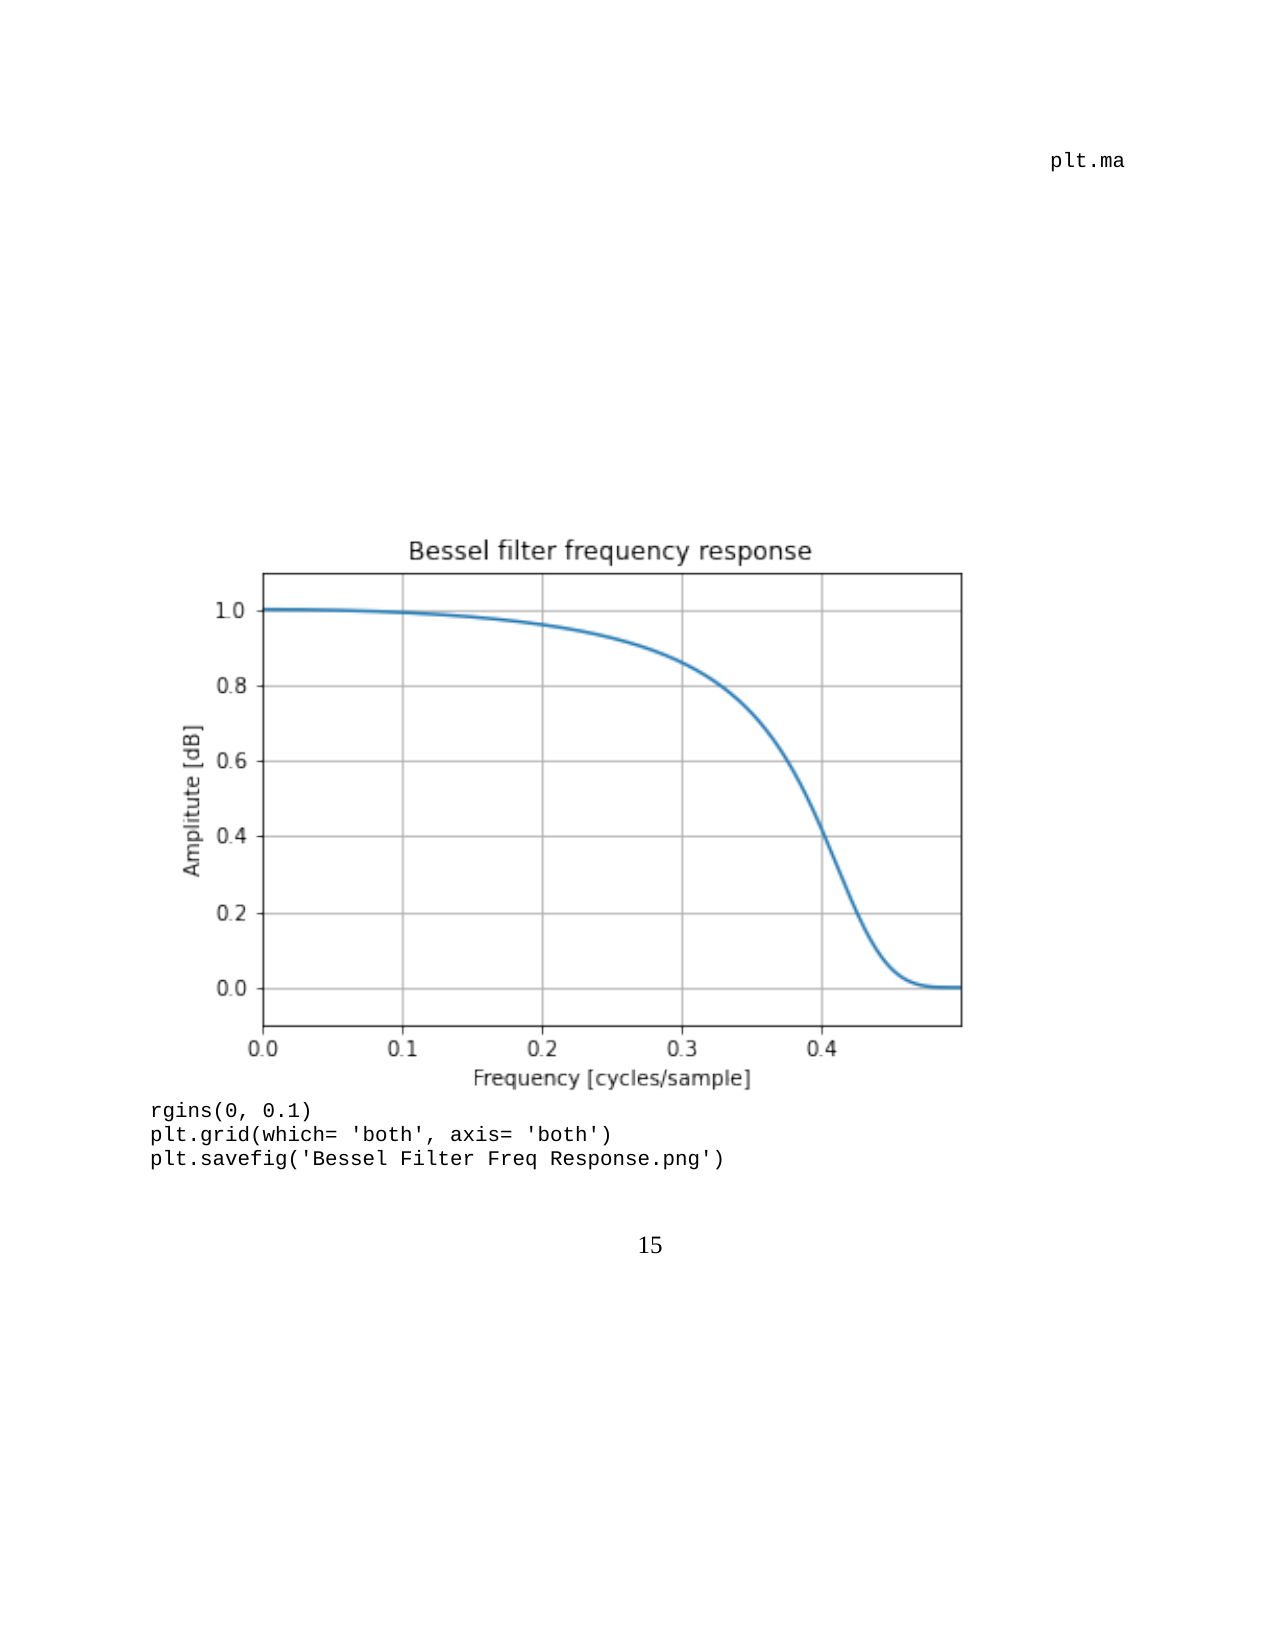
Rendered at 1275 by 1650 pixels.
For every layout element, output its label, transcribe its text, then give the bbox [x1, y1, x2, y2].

text plt.grid(which= 'both', axis= 'both') [150, 1124, 1125, 1148]
picture [150, 500, 1050, 1101]
text plt.savefig('Bessel Filter Freq Response.png') [150, 1148, 1125, 1171]
text plt.margins(0, 0.1) [150, 150, 1125, 1124]
